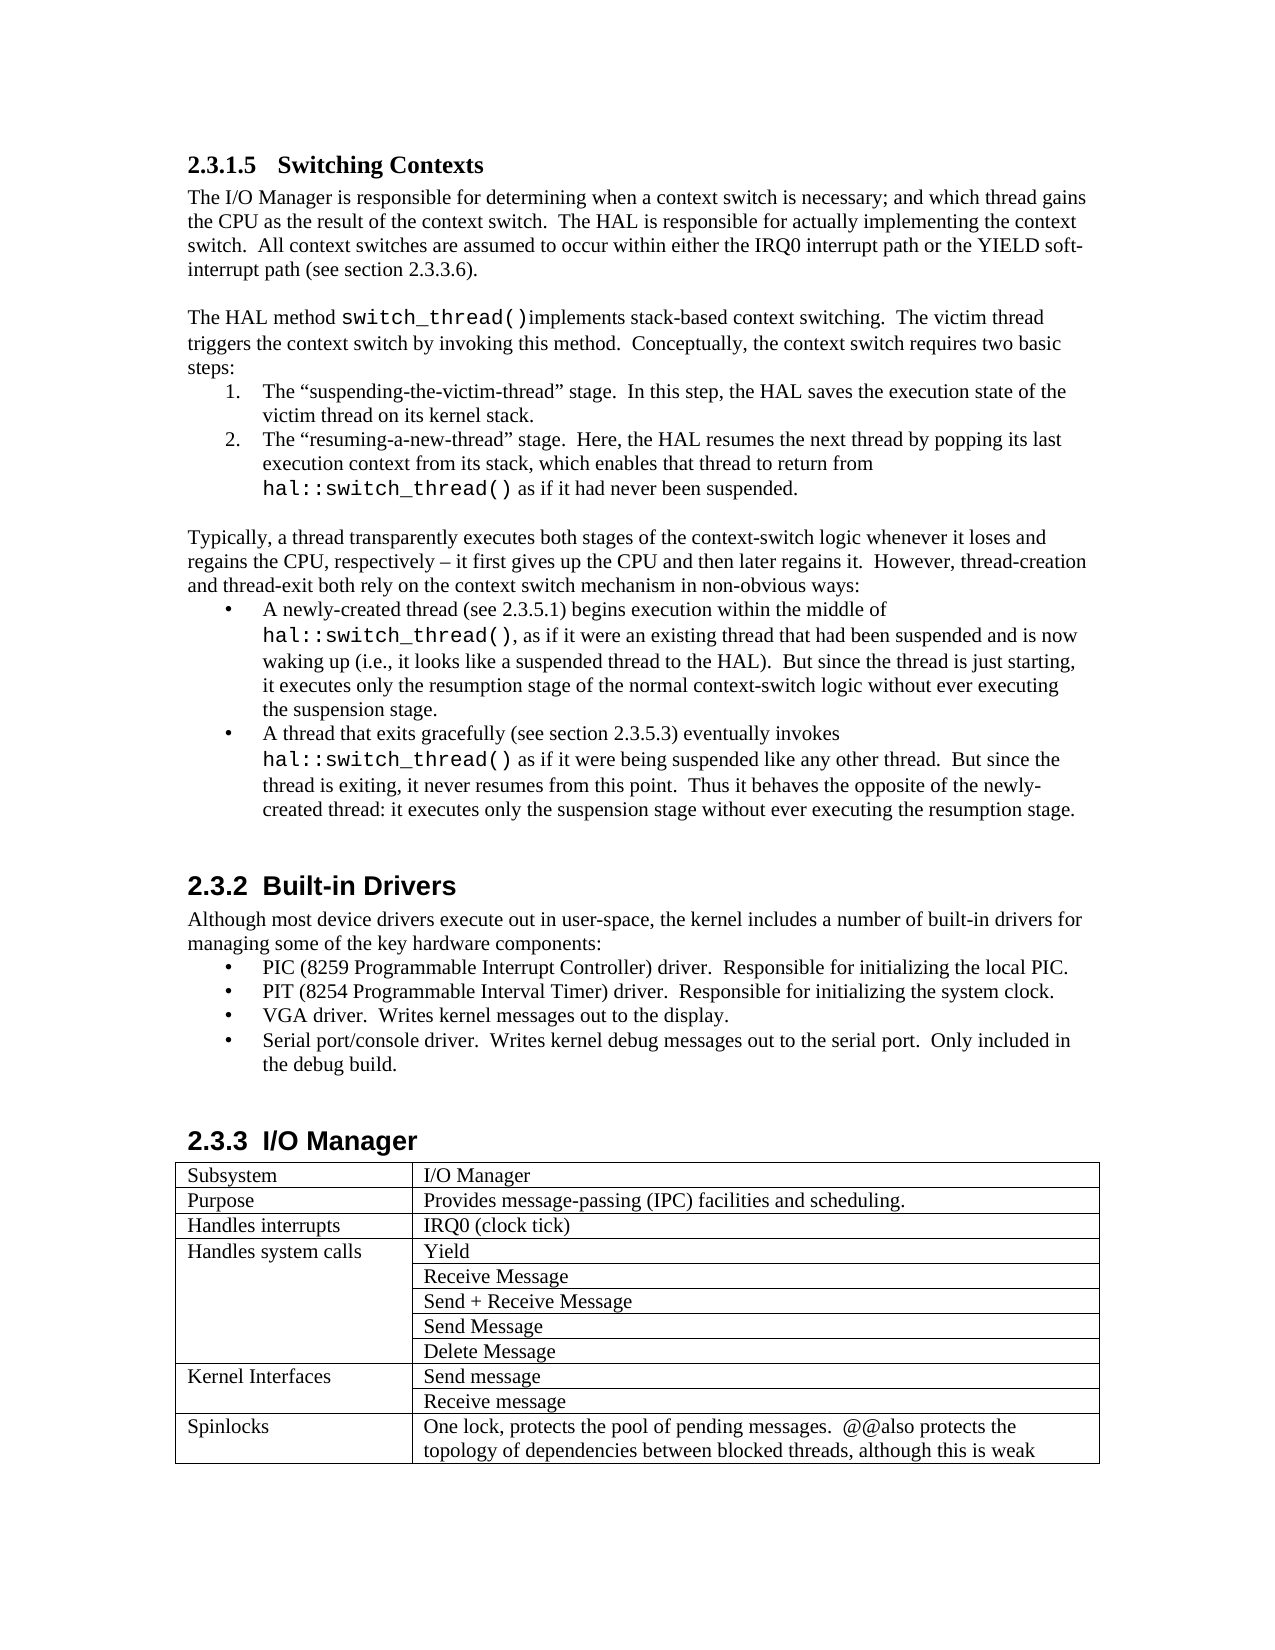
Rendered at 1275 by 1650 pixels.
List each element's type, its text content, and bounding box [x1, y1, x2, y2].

table_cell Purpose [176, 1188, 412, 1212]
table_cell IRQ0 (clock tick) [413, 1214, 1099, 1237]
table_cell Yield [413, 1239, 1099, 1263]
table_header Subsystem [176, 1163, 412, 1187]
table_cell Handles interrupts [176, 1214, 412, 1237]
list PIC (8259 Programmable Interrupt Controller) driver. Responsible for initializing the local PIC. [225, 955, 1087, 979]
text The I/O Manager is responsible for determining when a context switch is necessary; and which thread gains the CPU as the result of the context switch. The HAL is responsible for actually implementing the context switch. All context switches are assumed to occur within either the IRQ0 interrupt path or the YIELD soft-interrupt path (see section 2.3.3.6). [187, 185, 1087, 281]
table_cell One lock, protects the pool of pending messages. @@also protects the topology of dependencies between blocked threads, although this is weak [413, 1414, 1099, 1462]
table_header I/O Manager [413, 1163, 1099, 1187]
list PIT (8254 Programmable Interval Timer) driver. Responsible for initializing the system clock. [225, 979, 1087, 1003]
list Serial port/console driver. Writes kernel debug messages out to the serial port. Only included in the debug build. [225, 1027, 1087, 1076]
table_cell Spinlocks [176, 1414, 412, 1462]
table_cell Kernel Interfaces [176, 1364, 412, 1413]
table_cell Handles system calls [176, 1239, 412, 1363]
table_cell Send + Receive Message [413, 1289, 1099, 1313]
text Typically, a thread transparently executes both stages of the context-switch logic whenever it loses and regains the CPU, respectively – it first gives up the CPU and then later regains it. However, thread-creation and thread-exit both rely on the context switch mechanism in non-obvious ways: [187, 525, 1087, 597]
subtitle I/O Manager [187, 1125, 1087, 1156]
list The “resuming-a-new-thread” stage. Here, the HAL resumes the next thread by popping its last execution context from its stack, which enables that thread to return from hal::switch_thread() as if it had never been suspended. [225, 427, 1087, 501]
list The “suspending-the-victim-thread” stage. In this step, the HAL saves the execution state of the victim thread on its kernel stack. [225, 379, 1087, 427]
table_cell Send Message [413, 1314, 1099, 1338]
table_cell Receive Message [413, 1264, 1099, 1288]
table_cell Provides message-passing (IPC) facilities and scheduling. [413, 1188, 1099, 1212]
list VGA driver. Writes kernel messages out to the display. [225, 1003, 1087, 1027]
list A newly-created thread (see 2.3.5.1) begins execution within the middle of hal::switch_thread(), as if it were an existing thread that had been suspended and is now waking up (i.e., it looks like a suspended thread to the HAL). But since the thread is just starting, it executes only the resumption stage of the normal context-switch logic without ever executing the suspension stage. [225, 597, 1087, 721]
table_cell Receive message [413, 1389, 1099, 1413]
subtitle Switching Contexts [187, 150, 1087, 179]
text Although most device drivers execute out in user-space, the kernel includes a number of built-in drivers for managing some of the key hardware components: [187, 907, 1087, 955]
text The HAL method switch_thread()implements stack-based context switching. The victim thread triggers the context switch by invoking this method. Conceptually, the context switch requires two basic steps: [187, 305, 1087, 379]
list A thread that exits gracefully (see section 2.3.5.3) eventually invokes hal::switch_thread() as if it were being suspended like any other thread. But since the thread is exiting, it never resumes from this point. Thus it behaves the opposite of the newly-created thread: it executes only the suspension stage without ever executing the resumption stage. [225, 721, 1087, 821]
table_cell Delete Message [413, 1339, 1099, 1363]
table_cell Send message [413, 1364, 1099, 1388]
subtitle Built-in Drivers [187, 870, 1087, 901]
